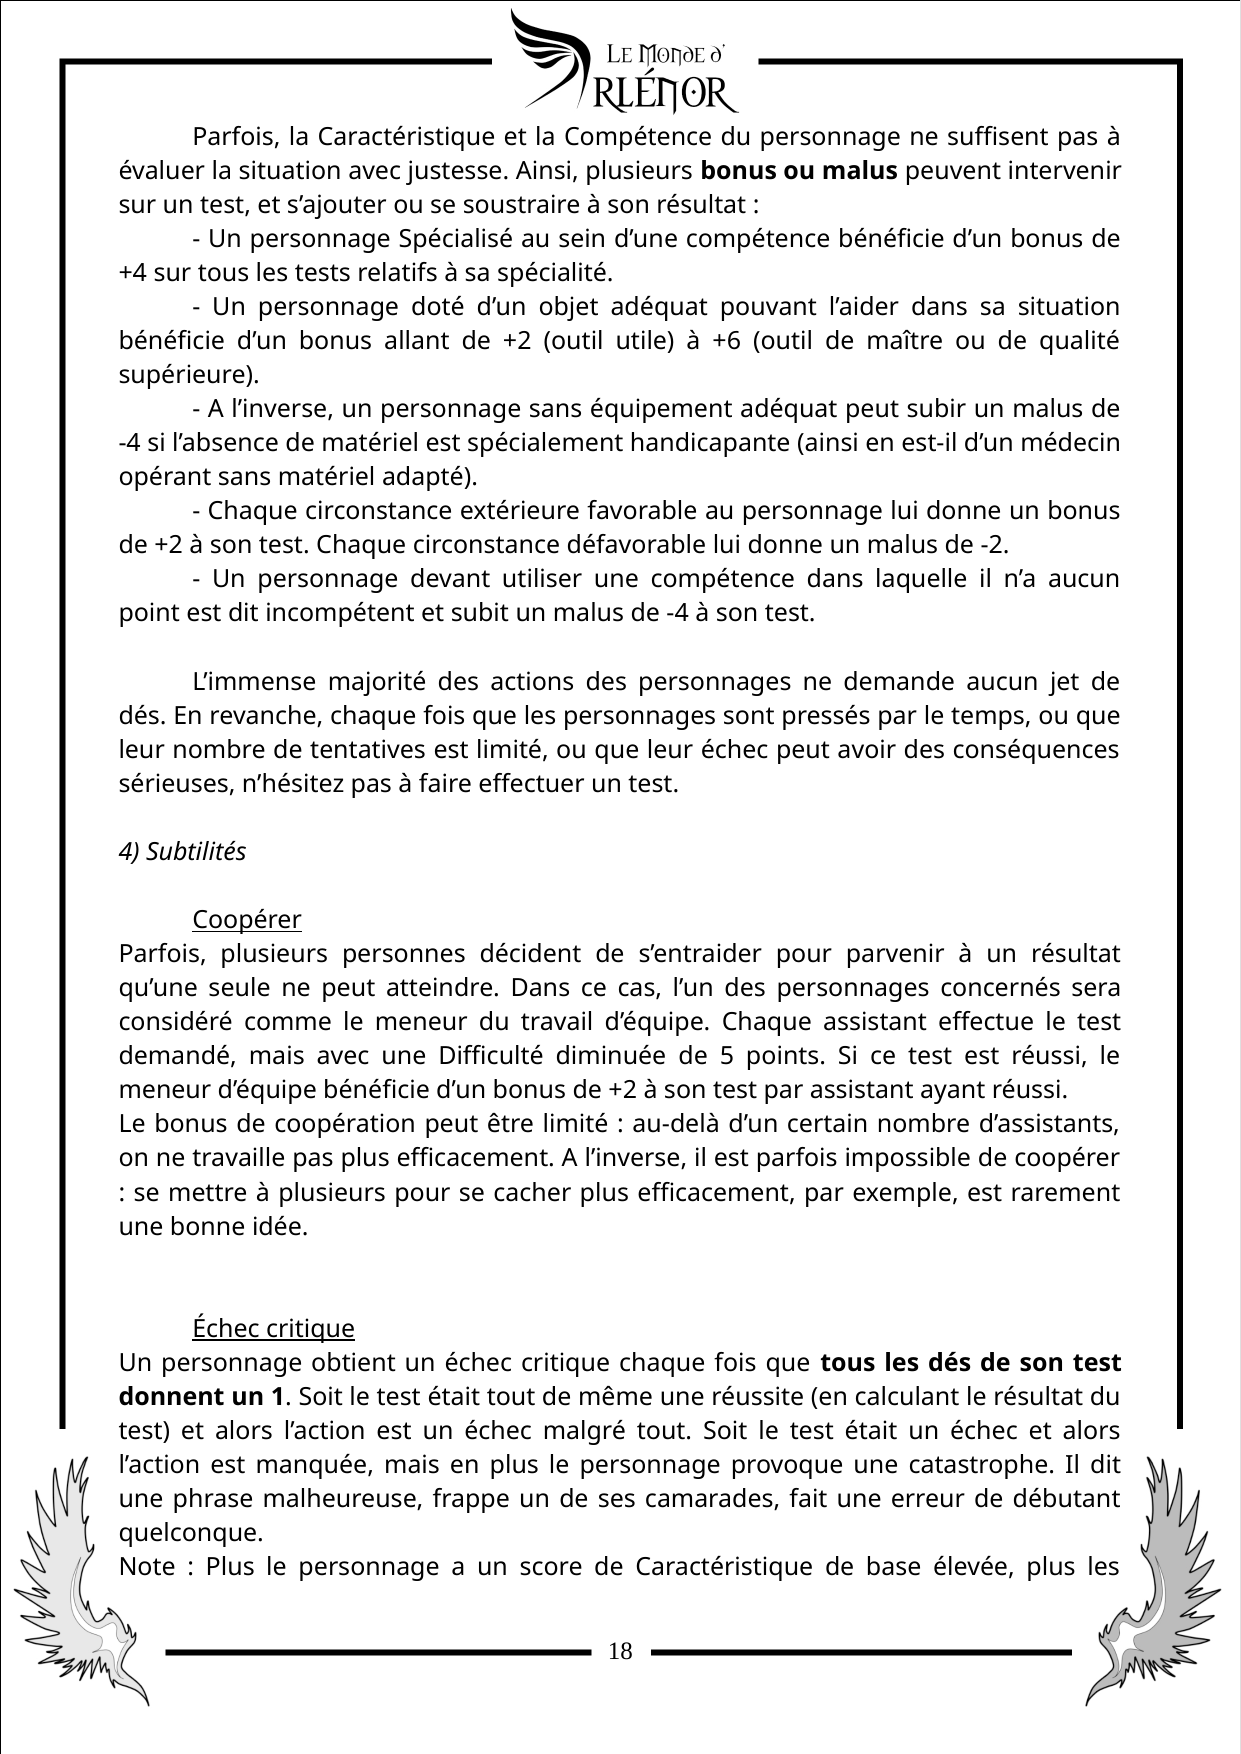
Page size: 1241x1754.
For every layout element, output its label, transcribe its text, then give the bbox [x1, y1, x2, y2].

text - Un personnage Spécialisé au sein d’une compétence bénéficie d’un bonus de +4 sur tous les tests relatifs à sa spécialité. [118, 220, 1122, 288]
text - Un personnage doté d’un objet adéquat pouvant l’aider dans sa situation bénéficie d’un bonus allant de +2 (outil utile) à +6 (outil de maître ou de qualité supérieure). [118, 288, 1122, 391]
text Parfois, plusieurs personnes décident de s’entraider pour parvenir à un résultat qu’une seule ne peut atteindre. Dans ce cas, l’un des personnages concernés sera considéré comme le meneur du travail d’équipe. Chaque assistant effectue le test demandé, mais avec une Difficulté diminuée de 5 points. Si ce test est réussi, le meneur d’équipe bénéficie d’un bonus de +2 à son test par assistant ayant réussi. [118, 936, 1122, 1106]
text Un personnage obtient un échec critique chaque fois que tous les dés de son test donnent un 1. Soit le test était tout de même une réussite (en calculant le résultat du test) et alors l’action est un échec malgré tout. Soit le test était un échec et alors l’action est manquée, mais en plus le personnage provoque une catastrophe. Il dit une phrase malheureuse, frappe un de ses camarades, fait une erreur de débutant quelconque. [118, 1344, 1122, 1549]
picture [1, 1, 1240, 1754]
text Note : Plus le personnage a un score de Caractéristique de base élevée, plus les [118, 1549, 1122, 1583]
text - Un personnage devant utiliser une compétence dans laquelle il n’a aucun point est dit incompétent et subit un malus de -4 à son test. [118, 561, 1122, 629]
text Parfois, la Caractéristique et la Compétence du personnage ne suffisent pas à évaluer la situation avec justesse. Ainsi, plusieurs bonus ou malus peuvent intervenir sur un test, et s’ajouter ou se soustraire à son résultat : [118, 118, 1122, 220]
text - Chaque circonstance extérieure favorable au personnage lui donne un bonus de +2 à son test. Chaque circonstance défavorable lui donne un malus de -2. [118, 493, 1122, 561]
text - A l’inverse, un personnage sans équipement adéquat peut subir un malus de -4 si l’absence de matériel est spécialement handicapante (ainsi en est-il d’un médecin opérant sans matériel adapté). [118, 391, 1122, 493]
text Échec critique [118, 1310, 1122, 1344]
text L’immense majorité des actions des personnages ne demande aucun jet de dés. En revanche, chaque fois que les personnages sont pressés par le temps, ou que leur nombre de tentatives est limité, ou que leur échec peut avoir des conséquences sérieuses, n’hésitez pas à faire effectuer un test. [118, 663, 1122, 799]
text 4) Subtilités [118, 833, 1122, 868]
text Le bonus de coopération peut être limité : au-delà d’un certain nombre d’assistants, on ne travaille pas plus efficacement. A l’inverse, il est parfois impossible de coopérer : se mettre à plusieurs pour se cacher plus efficacement, par exemple, est rarement une bonne idée. [118, 1106, 1122, 1242]
text Coopérer [118, 902, 1122, 936]
